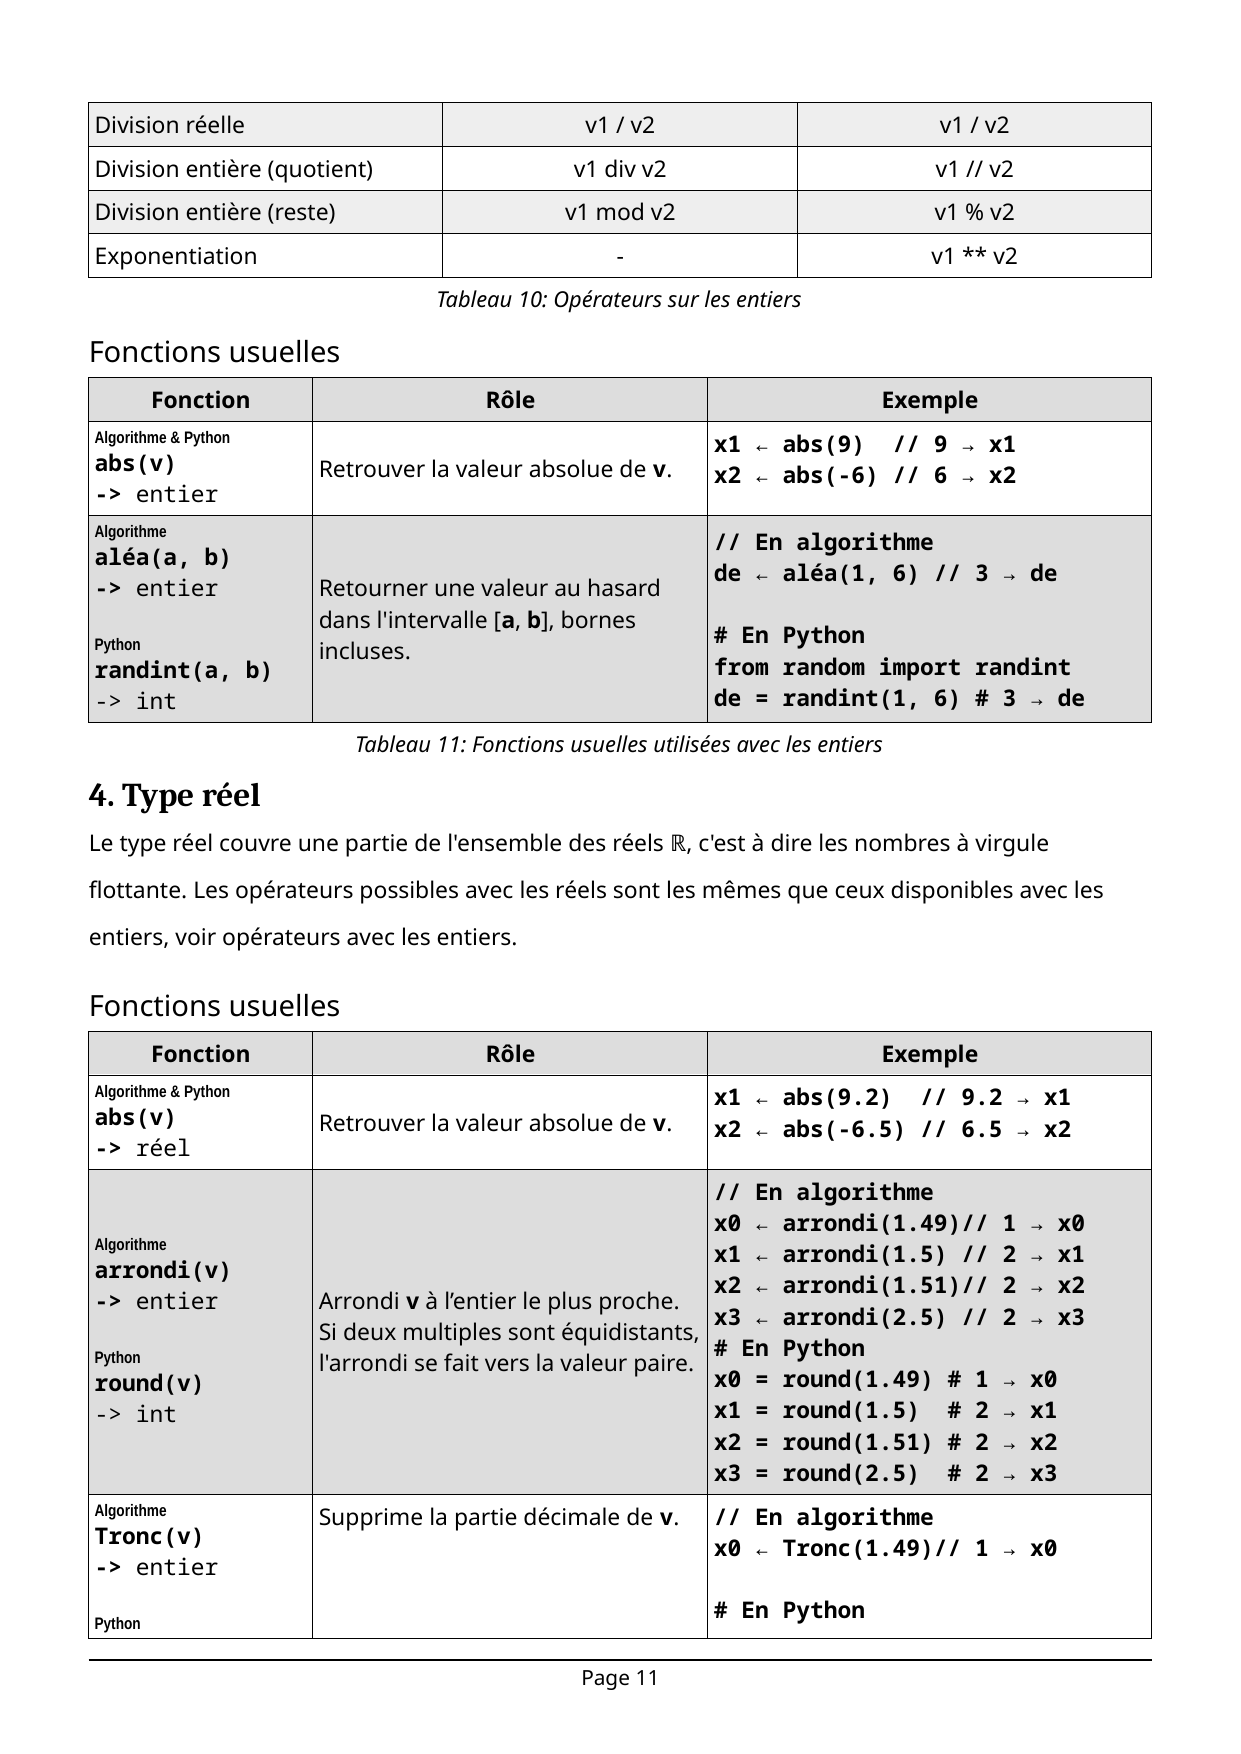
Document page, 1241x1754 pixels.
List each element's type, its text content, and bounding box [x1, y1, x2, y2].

table_cell Retrouver la valeur absolue de v. [313, 1076, 707, 1169]
table_header Exemple [708, 1032, 1151, 1074]
table_cell x1 ← abs(9) // 9 → x1 x2 ← abs(-6) // 6 → x2 [708, 422, 1151, 515]
table_cell v1 ** v2 [798, 234, 1151, 277]
table_cell Algorithme aléa(a, b) -> entier Python randint(a, b) -> int [89, 516, 312, 722]
table_cell Division entière (reste) [89, 191, 442, 233]
table_cell v1 / v2 [798, 103, 1151, 146]
table_cell v1 % v2 [798, 191, 1151, 233]
table_cell Arrondi v à l’entier le plus proche. Si deux multiples sont équidistants, l'arrondi se fait vers la valeur paire. [313, 1170, 707, 1494]
table_cell Division réelle [89, 103, 442, 146]
table_header Fonction [89, 378, 312, 421]
table_cell Algorithme & Python abs(v) -> réel [89, 1076, 312, 1169]
subtitle Fonctions usuelles [88, 332, 1152, 371]
text Tableau 10: Opérateurs sur les entiers [88, 284, 1152, 314]
text Tableau 11: Fonctions usuelles utilisées avec les entiers [88, 729, 1152, 759]
table_header Exemple [708, 378, 1151, 421]
table_cell Division entière (quotient) [89, 147, 442, 189]
table_cell Retrouver la valeur absolue de v. [313, 422, 707, 515]
table_cell v1 div v2 [443, 147, 797, 189]
table_cell Algorithme arrondi(v) -> entier Python round(v) -> int [89, 1170, 312, 1494]
table_cell Algorithme Tronc(v) -> entier Python [89, 1495, 312, 1638]
table_cell // En algorithme de ← aléa(1, 6) // 3 → de # En Python from random import randint de = randint(1, 6) # 3 → de [708, 516, 1151, 722]
table_cell // En algorithme x0 ← arrondi(1.49)// 1 → x0 x1 ← arrondi(1.5) // 2 → x1 x2 ← arrondi(1.51)// 2 → x2 x3 ← arrondi(2.5) // 2 → x3 # En Python x0 = round(1.49) # 1 → x0 x1 = round(1.5) # 2 → x1 x2 = round(1.51) # 2 → x2 x3 = round(2.5) # 2 → x3 [708, 1170, 1151, 1494]
text Le type réel couvre une partie de l'ensemble des réels ℝ, c'est à dire les nombres à virgule flottante. Les opérateurs possibles avec les réels sont les mêmes que ceux disponibles avec les entiers, voir opérateurs avec les entiers. [88, 827, 1152, 952]
table_cell Retourner une valeur au hasard dans l'intervalle [a, b], bornes incluses. [313, 516, 707, 722]
table_header Rôle [313, 1032, 707, 1074]
table_cell Exponentiation [89, 234, 442, 277]
table_cell v1 // v2 [798, 147, 1151, 189]
table_cell v1 mod v2 [443, 191, 797, 233]
table_cell Supprime la partie décimale de v. [313, 1495, 707, 1638]
table_cell v1 / v2 [443, 103, 797, 146]
table_cell // En algorithme x0 ← Tronc(1.49)// 1 → x0 # En Python [708, 1495, 1151, 1638]
table_cell Algorithme & Python abs(v) -> entier [89, 422, 312, 515]
subtitle 4. Type réel [88, 777, 1152, 815]
table_cell x1 ← abs(9.2) // 9.2 → x1 x2 ← abs(-6.5) // 6.5 → x2 [708, 1076, 1151, 1169]
table_header Rôle [313, 378, 707, 421]
table_header Fonction [89, 1032, 312, 1074]
subtitle Fonctions usuelles [88, 985, 1152, 1025]
table_cell - [443, 234, 797, 277]
